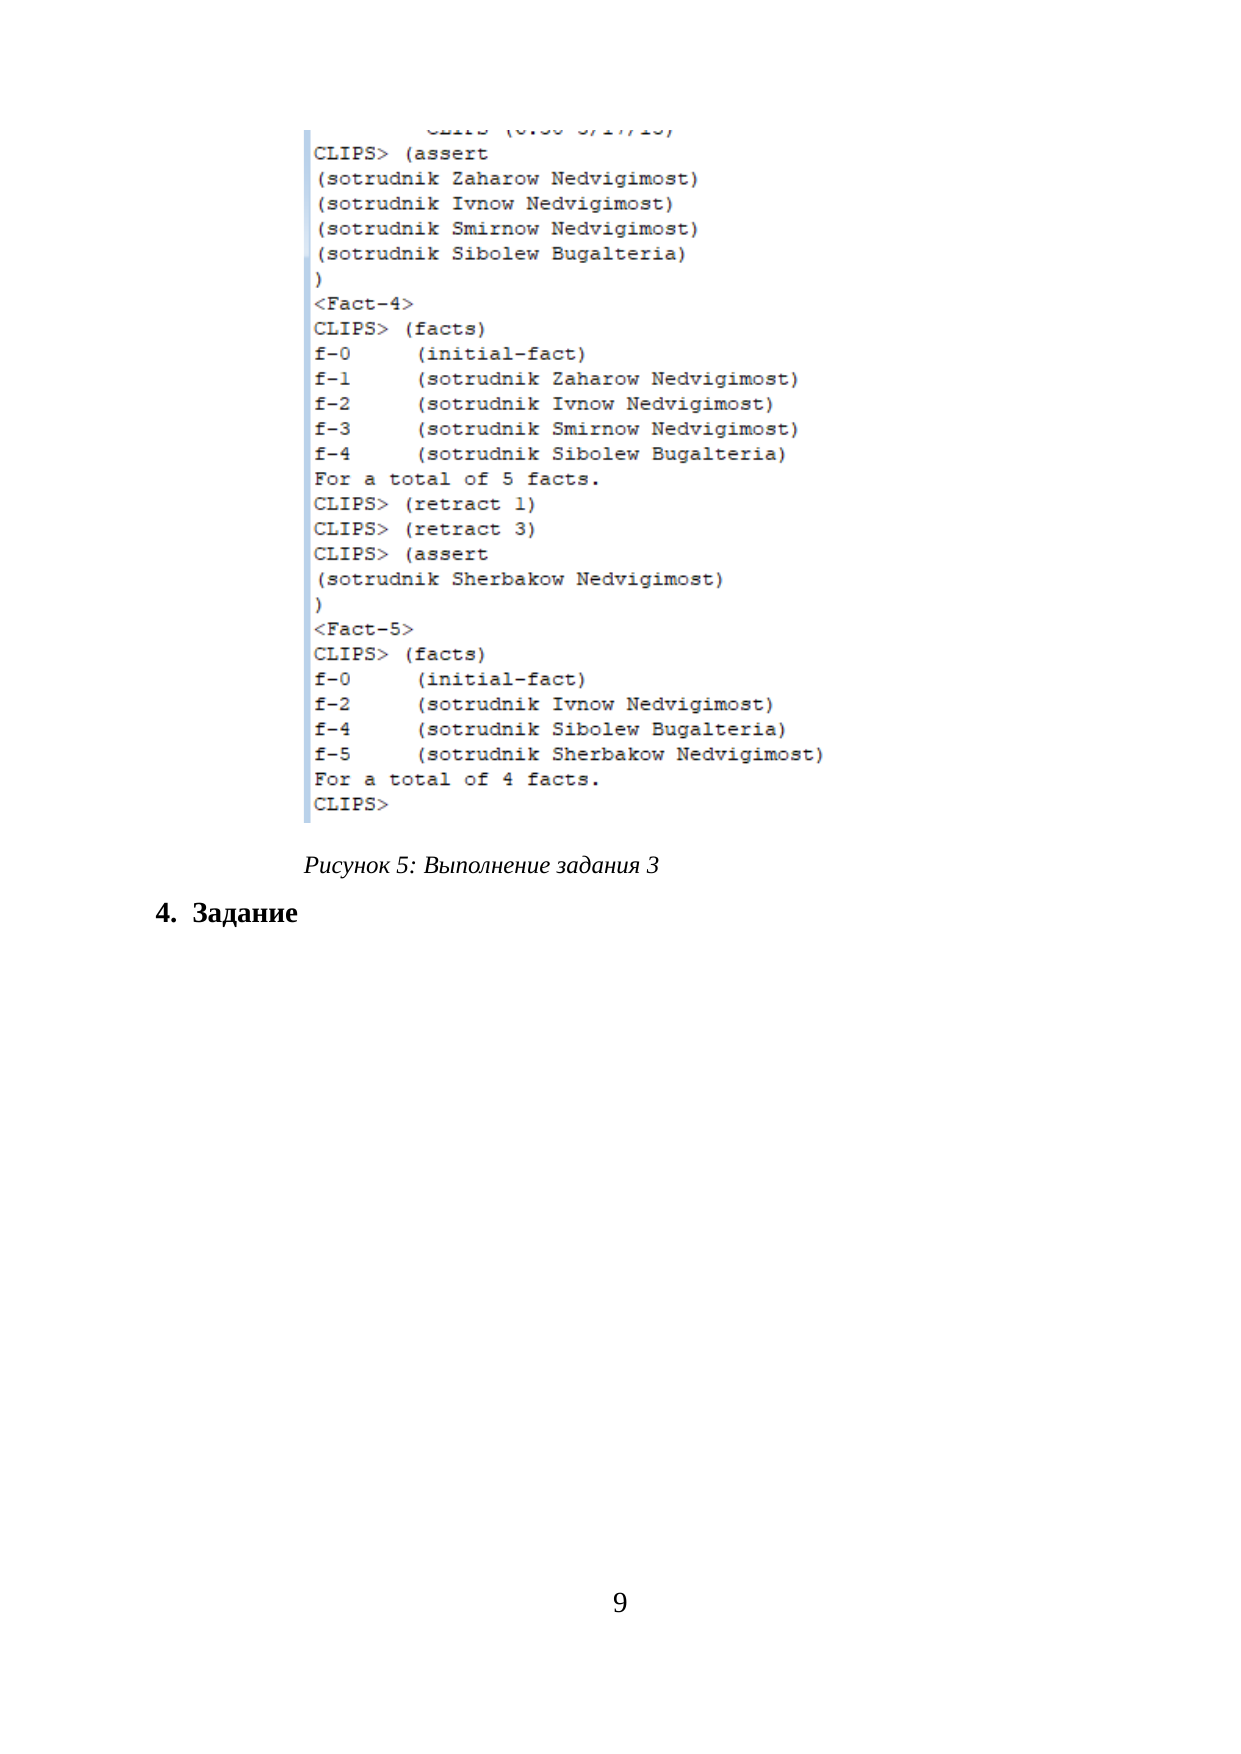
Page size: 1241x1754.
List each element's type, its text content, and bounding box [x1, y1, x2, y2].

list Рисунок 5: Выполнение задания 3 [304, 823, 937, 878]
subtitle Задание [155, 118, 1122, 929]
picture [303, 130, 937, 823]
